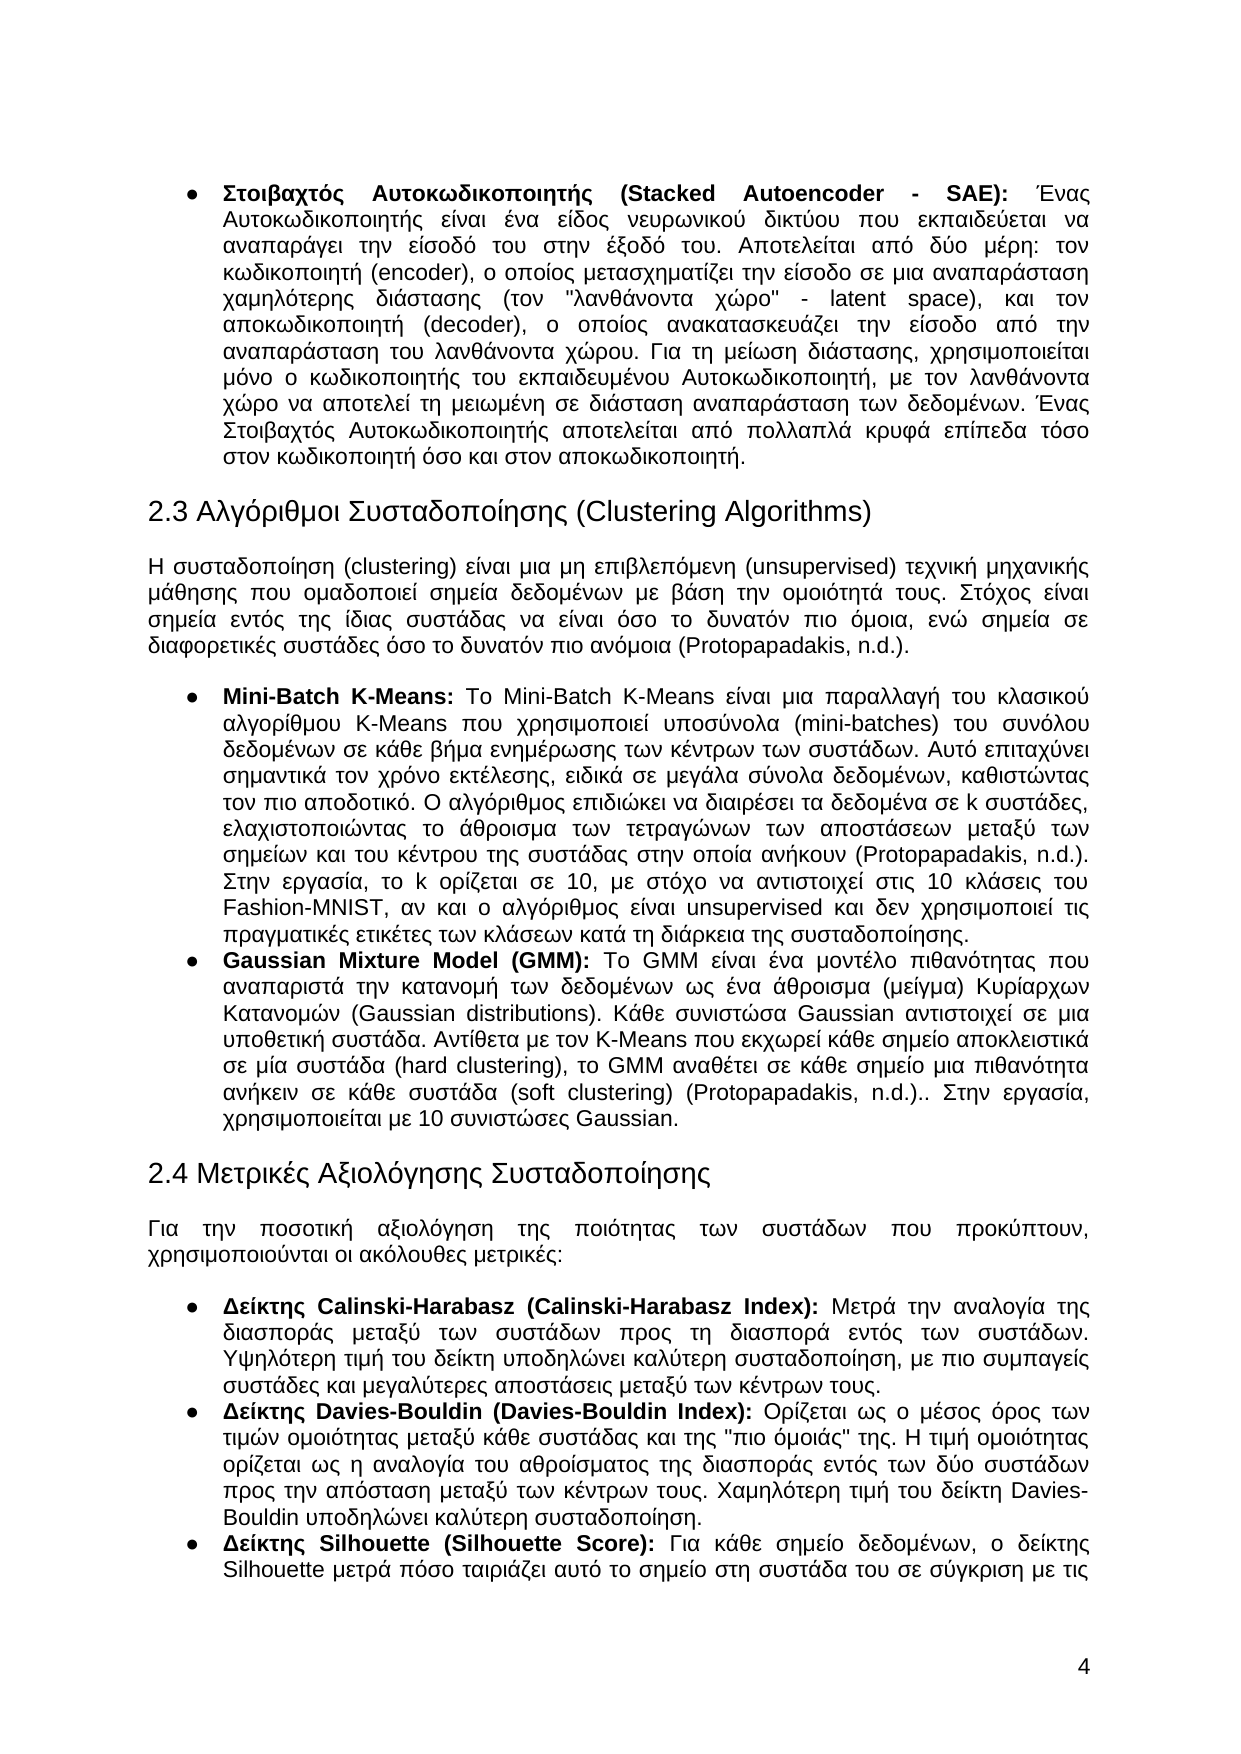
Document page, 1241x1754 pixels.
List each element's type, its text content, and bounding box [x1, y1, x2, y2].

list Στοιβαχτός Αυτοκωδικοποιητής (Stacked Autoencoder - SAE): Ένας Αυτοκωδικοποιητής είναι ένα είδος νευρωνικού δικτύου που εκπαιδεύεται να αναπαράγει την είσοδό του στην έξοδό του. Αποτελείται από δύο μέρη: τον κωδικοποιητή (encoder), ο οποίος μετασχηματίζει την είσοδο σε μια αναπαράσταση χαμηλότερης διάστασης (τον "λανθάνοντα χώρο" - latent space), και τον αποκωδικοποιητή (decoder), ο οποίος ανακατασκευάζει την είσοδο από την αναπαράσταση του λανθάνοντα χώρου. Για τη μείωση διάστασης, χρησιμοποιείται μόνο ο κωδικοποιητής του εκπαιδευμένου Αυτοκωδικοποιητή, με τον λανθάνοντα χώρο να αποτελεί τη μειωμένη σε διάσταση αναπαράσταση των δεδομένων. Ένας Στοιβαχτός Αυτοκωδικοποιητής αποτελείται από πολλαπλά κρυφά επίπεδα τόσο στον κωδικοποιητή όσο και στον αποκωδικοποιητή. [185, 179, 1090, 469]
list Δείκτης Calinski-Harabasz (Calinski-Harabasz Index): Μετρά την αναλογία της διασποράς μεταξύ των συστάδων προς τη διασπορά εντός των συστάδων. Υψηλότερη τιμή του δείκτη υποδηλώνει καλύτερη συσταδοποίηση, με πιο συμπαγείς συστάδες και μεγαλύτερες αποστάσεις μεταξύ των κέντρων τους. [185, 1293, 1090, 1398]
list Δείκτης Davies-Bouldin (Davies-Bouldin Index): Ορίζεται ως ο μέσος όρος των τιμών ομοιότητας μεταξύ κάθε συστάδας και της "πιο όμοιάς" της. Η τιμή ομοιότητας ορίζεται ως η αναλογία του αθροίσματος της διασποράς εντός των δύο συστάδων προς την απόσταση μεταξύ των κέντρων τους. Χαμηλότερη τιμή του δείκτη Davies-Bouldin υποδηλώνει καλύτερη συσταδοποίηση. [185, 1398, 1090, 1530]
list Mini-Batch K-Means: Το Mini-Batch K-Means είναι μια παραλλαγή του κλασικού αλγορίθμου K-Means που χρησιμοποιεί υποσύνολα (mini-batches) του συνόλου δεδομένων σε κάθε βήμα ενημέρωσης των κέντρων των συστάδων. Αυτό επιταχύνει σημαντικά τον χρόνο εκτέλεσης, ειδικά σε μεγάλα σύνολα δεδομένων, καθιστώντας τον πιο αποδοτικό. Ο αλγόριθμος επιδιώκει να διαιρέσει τα δεδομένα σε k συστάδες, ελαχιστοποιώντας το άθροισμα των τετραγώνων των αποστάσεων μεταξύ των σημείων και του κέντρου της συστάδας στην οποία ανήκουν (Protopapadakis, n.d.). Στην εργασία, το k ορίζεται σε 10, με στόχο να αντιστοιχεί στις 10 κλάσεις του Fashion-MNIST, αν και ο αλγόριθμος είναι unsupervised και δεν χρησιμοποιεί τις πραγματικές ετικέτες των κλάσεων κατά τη διάρκεια της συσταδοποίησης. [185, 683, 1090, 947]
subtitle 2.3 Αλγόριθμοι Συσταδοποίησης (Clustering Algorithms) [148, 494, 1090, 528]
list Δείκτης Silhouette (Silhouette Score): Για κάθε σημείο δεδομένων, ο δείκτης Silhouette μετρά πόσο ταιριάζει αυτό το σημείο στη συστάδα του σε σύγκριση με τις [185, 1530, 1090, 1582]
text Η συσταδοποίηση (clustering) είναι μια μη επιβλεπόμενη (unsupervised) τεχνική μηχανικής μάθησης που ομαδοποιεί σημεία δεδομένων με βάση την ομοιότητά τους. Στόχος είναι σημεία εντός της ίδιας συστάδας να είναι όσο το δυνατόν πιο όμοια, ενώ σημεία σε διαφορετικές συστάδες όσο το δυνατόν πιο ανόμοια (Protopapadakis, n.d.). [148, 553, 1090, 658]
list Gaussian Mixture Model (GMM): Το GMM είναι ένα μοντέλο πιθανότητας που αναπαριστά την κατανομή των δεδομένων ως ένα άθροισμα (μείγμα) Κυρίαρχων Κατανομών (Gaussian distributions). Κάθε συνιστώσα Gaussian αντιστοιχεί σε μια υποθετική συστάδα. Αντίθετα με τον K-Means που εκχωρεί κάθε σημείο αποκλειστικά σε μία συστάδα (hard clustering), το GMM αναθέτει σε κάθε σημείο μια πιθανότητα ανήκειν σε κάθε συστάδα (soft clustering) (Protopapadakis, n.d.).. Στην εργασία, χρησιμοποιείται με 10 συνιστώσες Gaussian. [185, 947, 1090, 1131]
subtitle 2.4 Μετρικές Αξιολόγησης Συσταδοποίησης [148, 1156, 1090, 1190]
text Για την ποσοτική αξιολόγηση της ποιότητας των συστάδων που προκύπτουν, χρησιμοποιούνται οι ακόλουθες μετρικές: [148, 1215, 1090, 1268]
